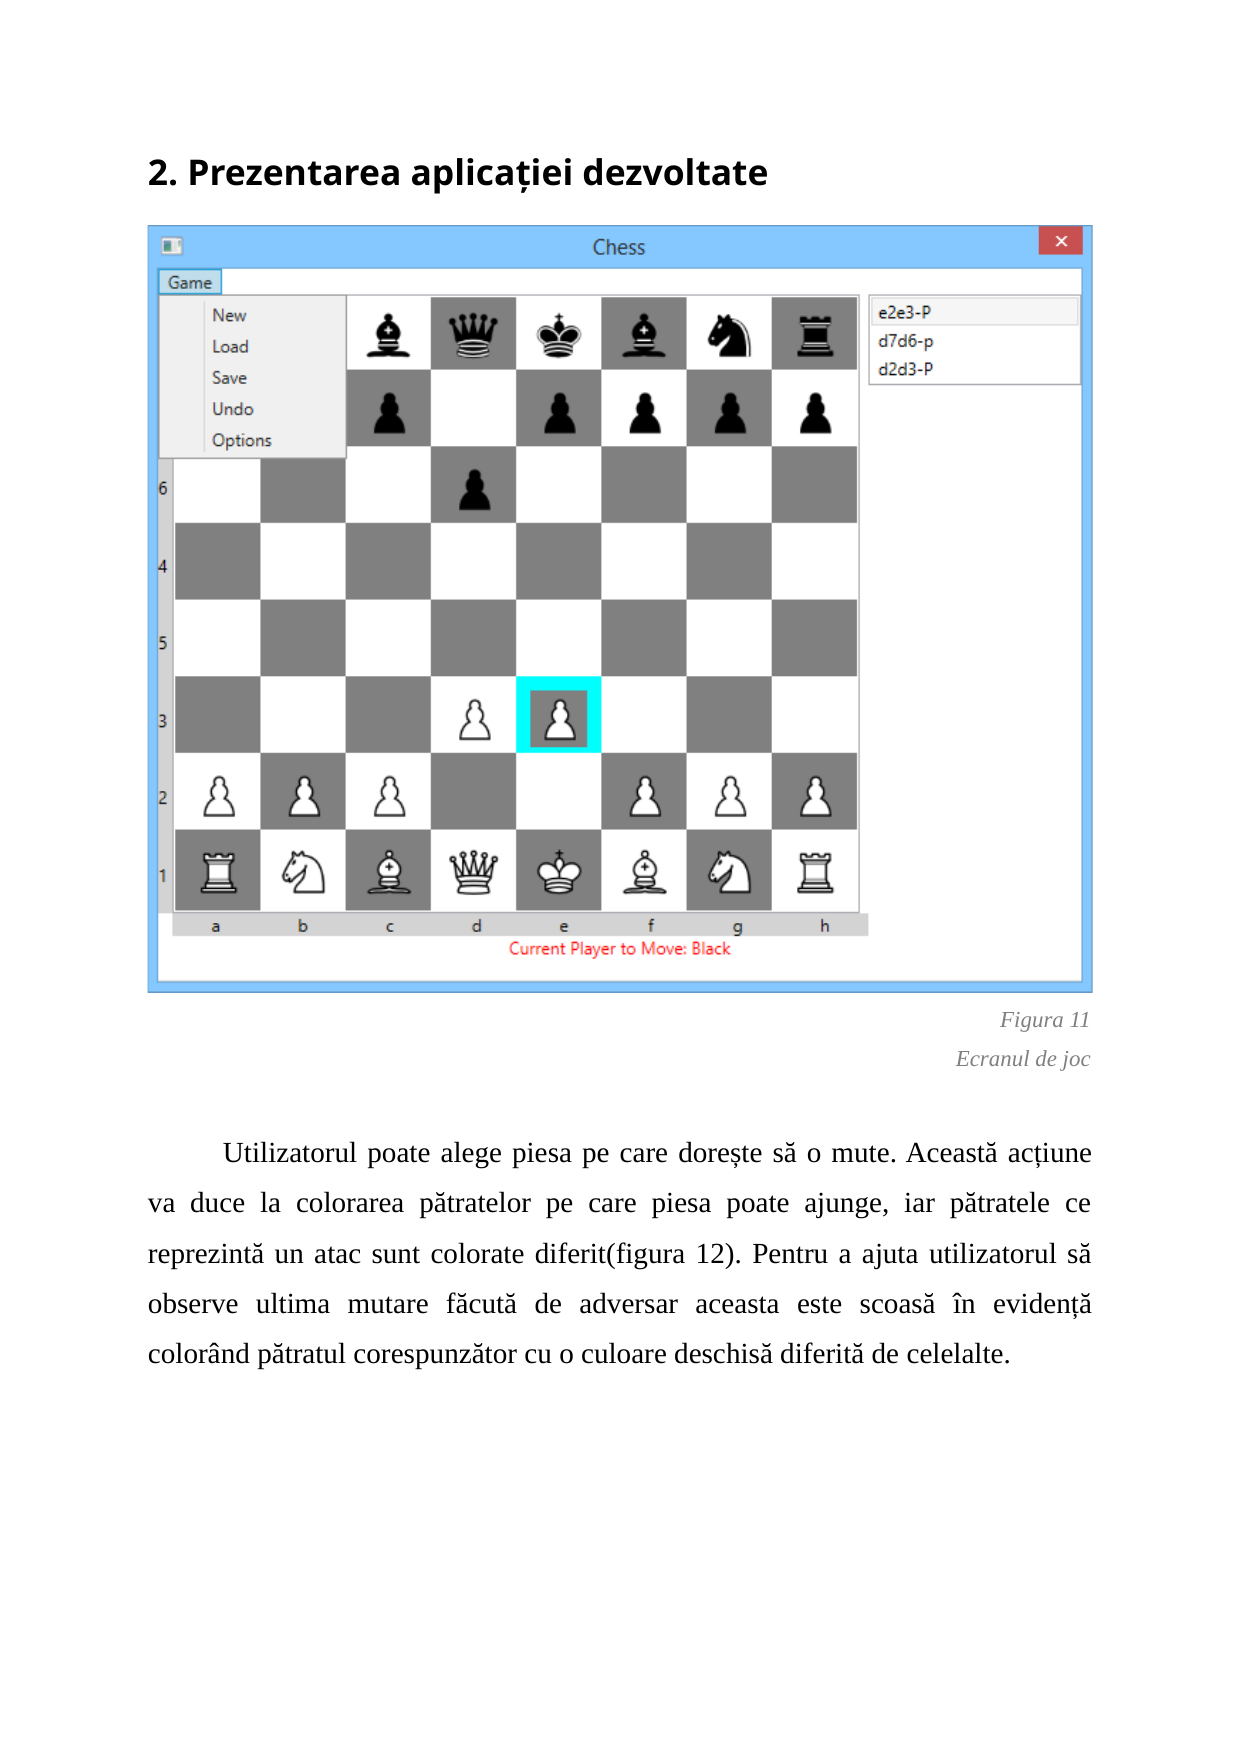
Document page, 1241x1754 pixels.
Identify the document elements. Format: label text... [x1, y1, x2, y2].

text Ecranul de joc [148, 1046, 1093, 1072]
text Figura 11 [148, 993, 1093, 1032]
text Utilizatorul poate alege piesa pe care dorește să o mute. Această acțiune va duce la colorarea pătratelor pe care piesa poate ajunge, iar pătratele ce reprezintă un atac sunt colorate diferit(figura 12). Pentru a ajuta utilizatorul să observe ultima mutare făcută de adversar aceasta este scoasă în evidență colorând pătratul corespunzător cu o culoare deschisă diferită de celelalte. [148, 1135, 1093, 1370]
picture [147, 225, 1093, 993]
